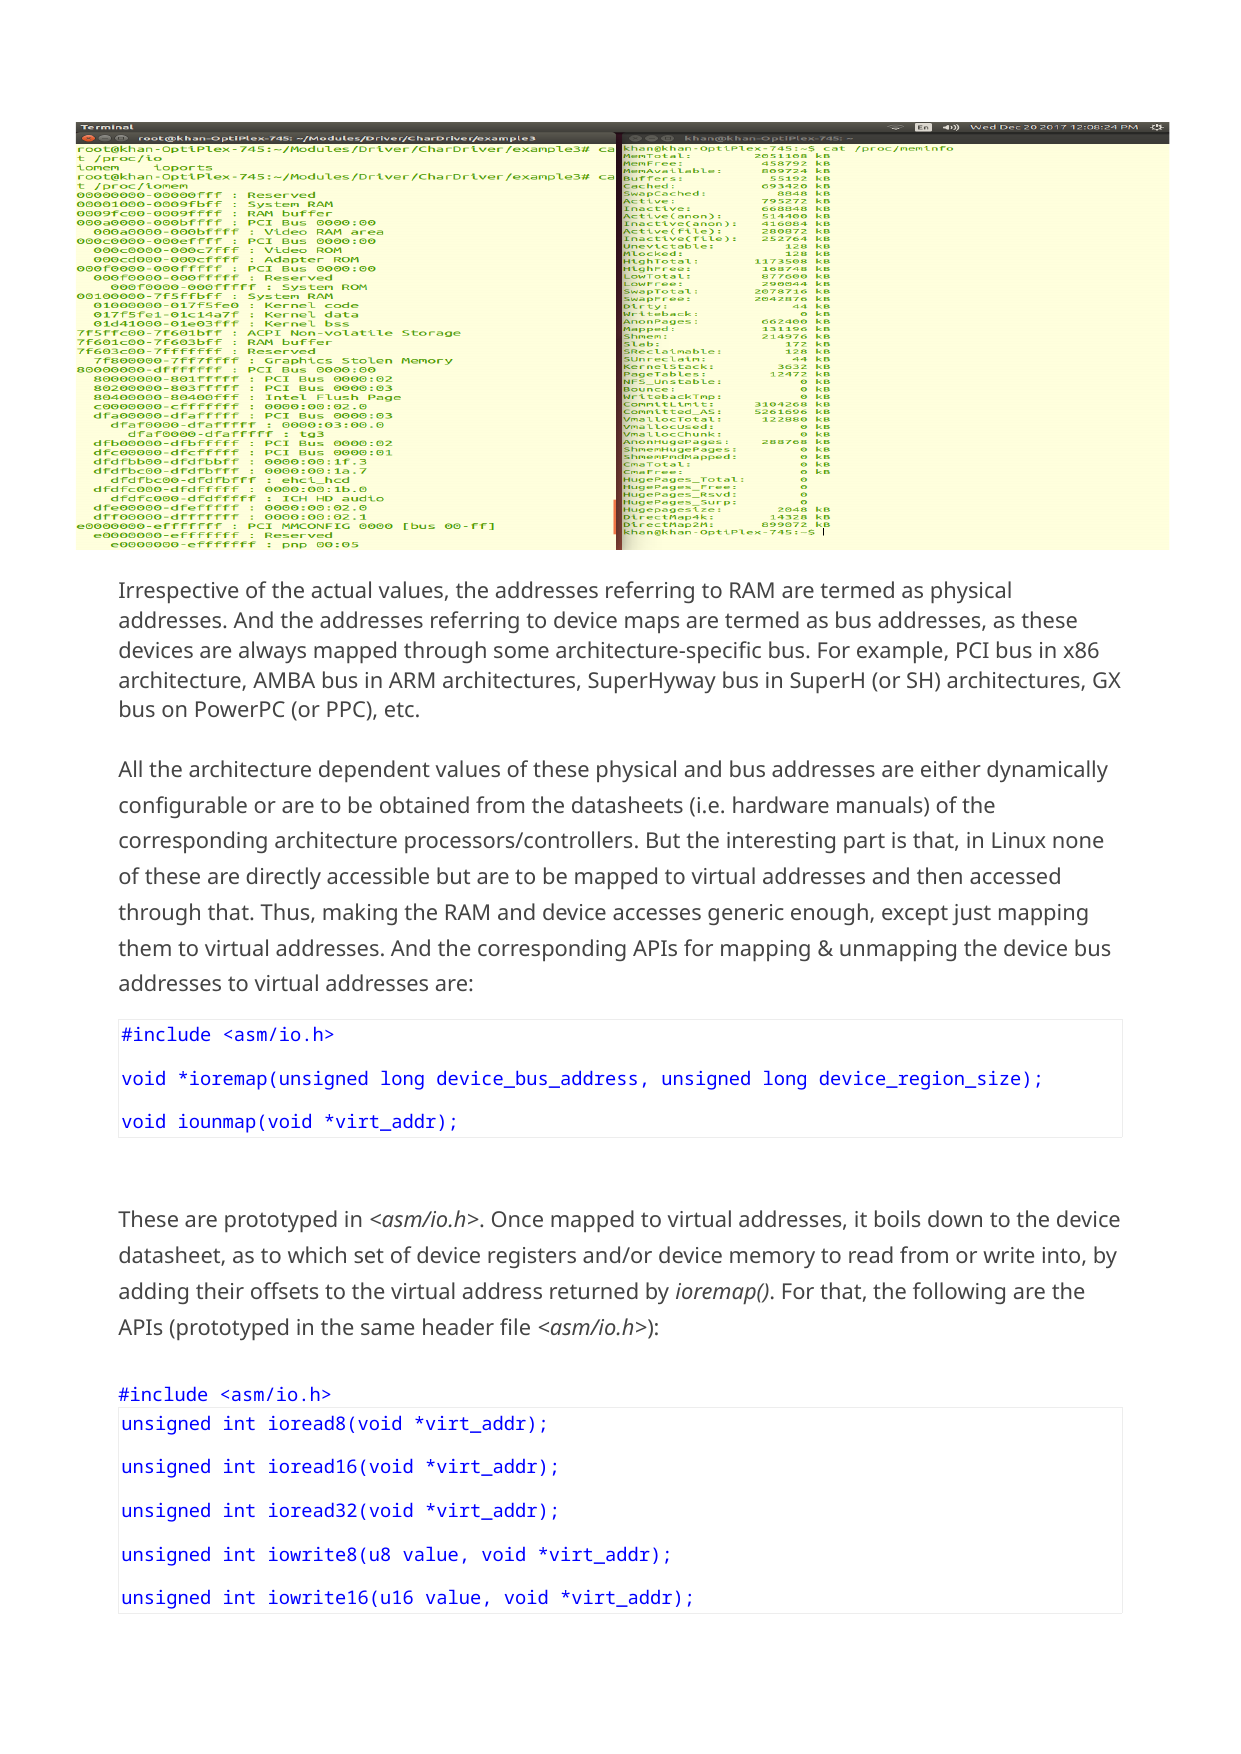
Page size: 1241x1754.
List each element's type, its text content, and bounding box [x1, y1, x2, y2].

text #include <asm/io.h> [118, 1382, 1122, 1407]
text void *ioremap(unsigned long device_bus_address, unsigned long device_region_size); [119, 1062, 1122, 1091]
text These are prototyped in <asm/io.h>. Once mapped to virtual addresses, it boils down to the device datasheet, as to which set of device registers and/or device memory to read from or write into, by adding their offsets to the virtual address returned by ioremap(). For that, the following are the APIs (prototyped in the same header file <asm/io.h>): [118, 1204, 1122, 1341]
picture [75, 122, 1170, 550]
text unsigned int ioread8(void *virt_addr); [119, 1408, 1122, 1436]
text unsigned int iowrite8(u8 value, void *virt_addr); [119, 1538, 1122, 1566]
text unsigned int ioread16(void *virt_addr); [119, 1451, 1122, 1479]
text Irrespective of the actual values, the addresses referring to RAM are termed as physical addresses. And the addresses referring to device maps are termed as bus addresses, as these devices are always mapped through some architecture-specific bus. For example, PCI bus in x86 architecture, AMBA bus in ARM architectures, SuperHyway bus in SuperH (or SH) architectures, GX bus on PowerPC (or PPC), etc. [118, 575, 1122, 724]
text #include <asm/io.h> [119, 1020, 1122, 1047]
text void iounmap(void *virt_addr); [119, 1106, 1122, 1137]
text unsigned int iowrite16(u16 value, void *virt_addr); [119, 1581, 1122, 1613]
text All the architecture dependent values of these physical and bus addresses are either dynamically configurable or are to be obtained from the datasheets (i.e. hardware manuals) of the corresponding architecture processors/controllers. But the interesting part is that, in Linux none of these are directly accessible but are to be mapped to virtual addresses and then accessed through that. Thus, making the RAM and device accesses generic enough, except just mapping them to virtual addresses. And the corresponding APIs for mapping & unmapping the device bus addresses to virtual addresses are: [118, 754, 1122, 998]
text unsigned int ioread32(void *virt_addr); [119, 1494, 1122, 1523]
